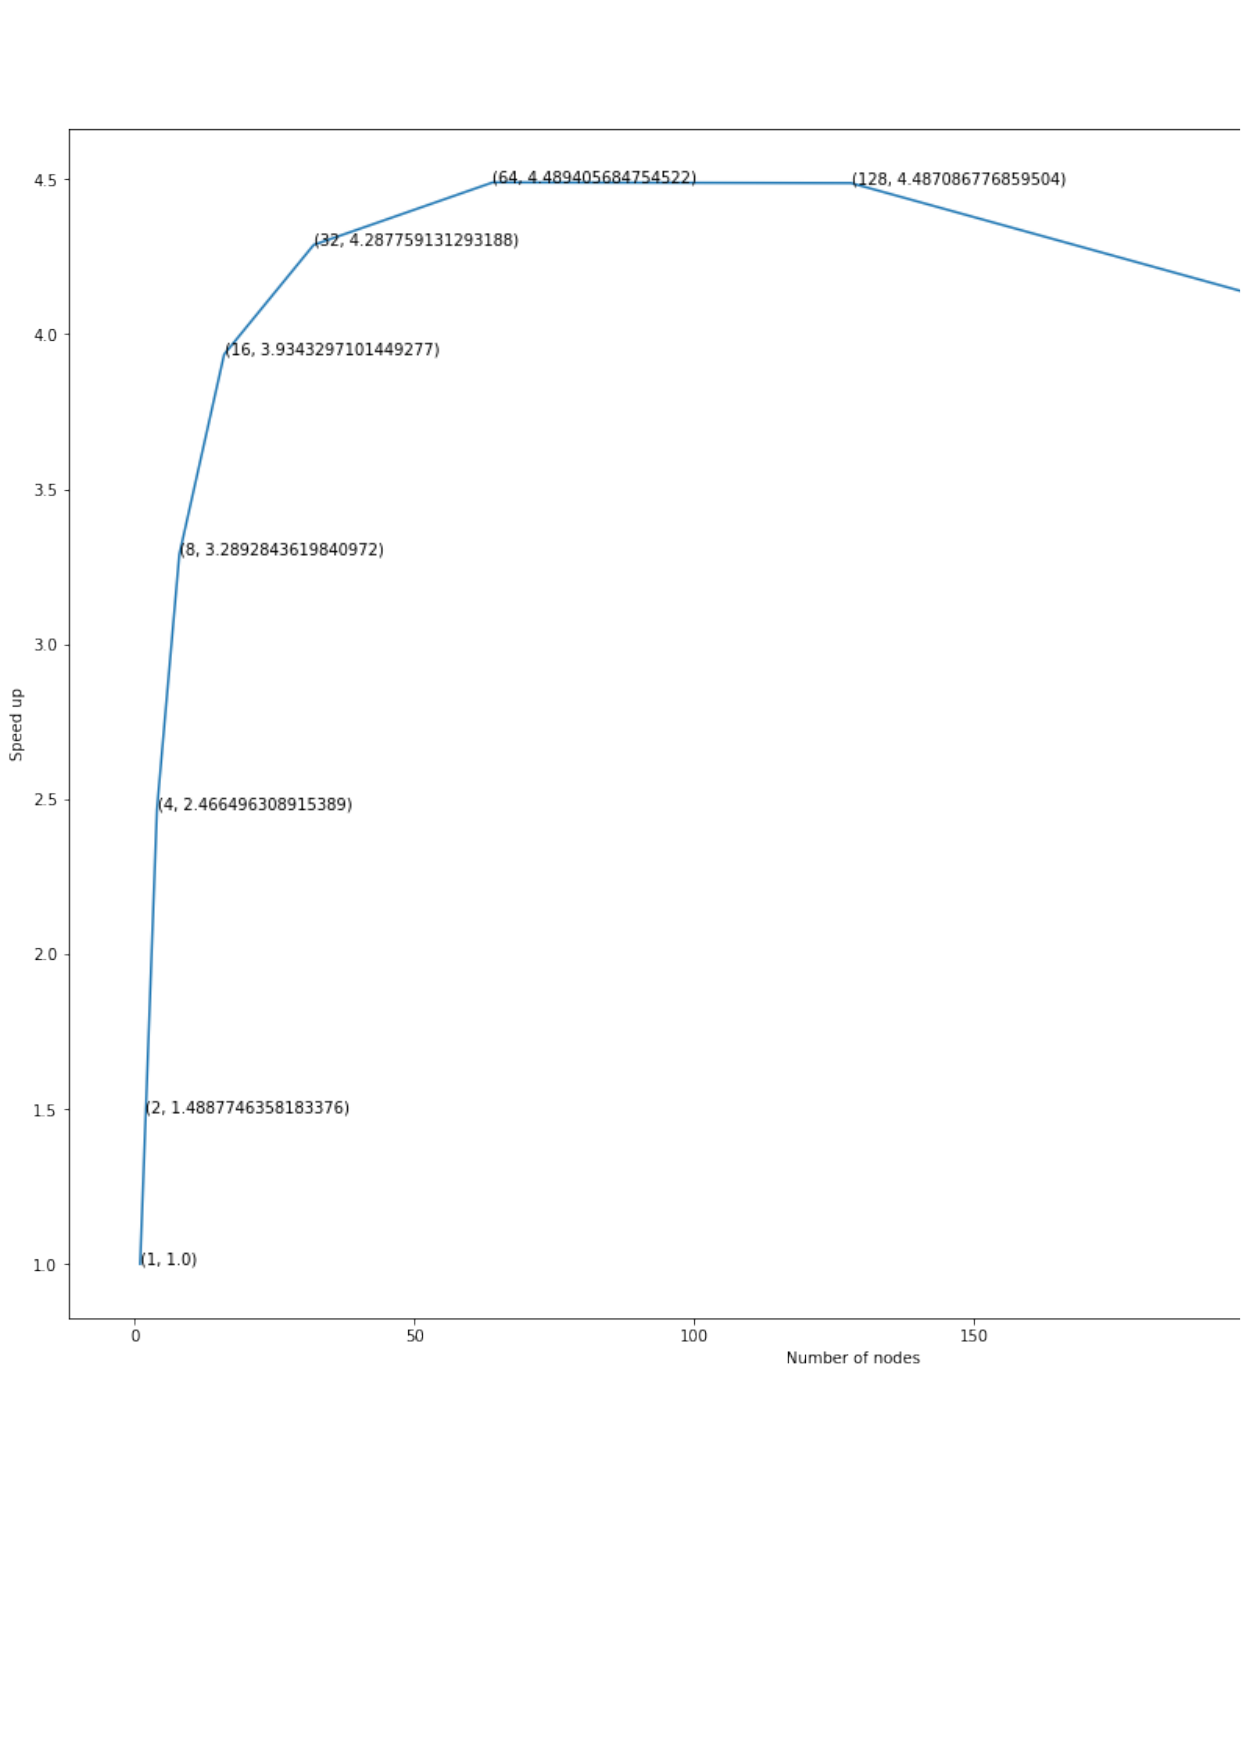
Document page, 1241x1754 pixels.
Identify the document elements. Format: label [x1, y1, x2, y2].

picture [0, 118, 1241, 1378]
